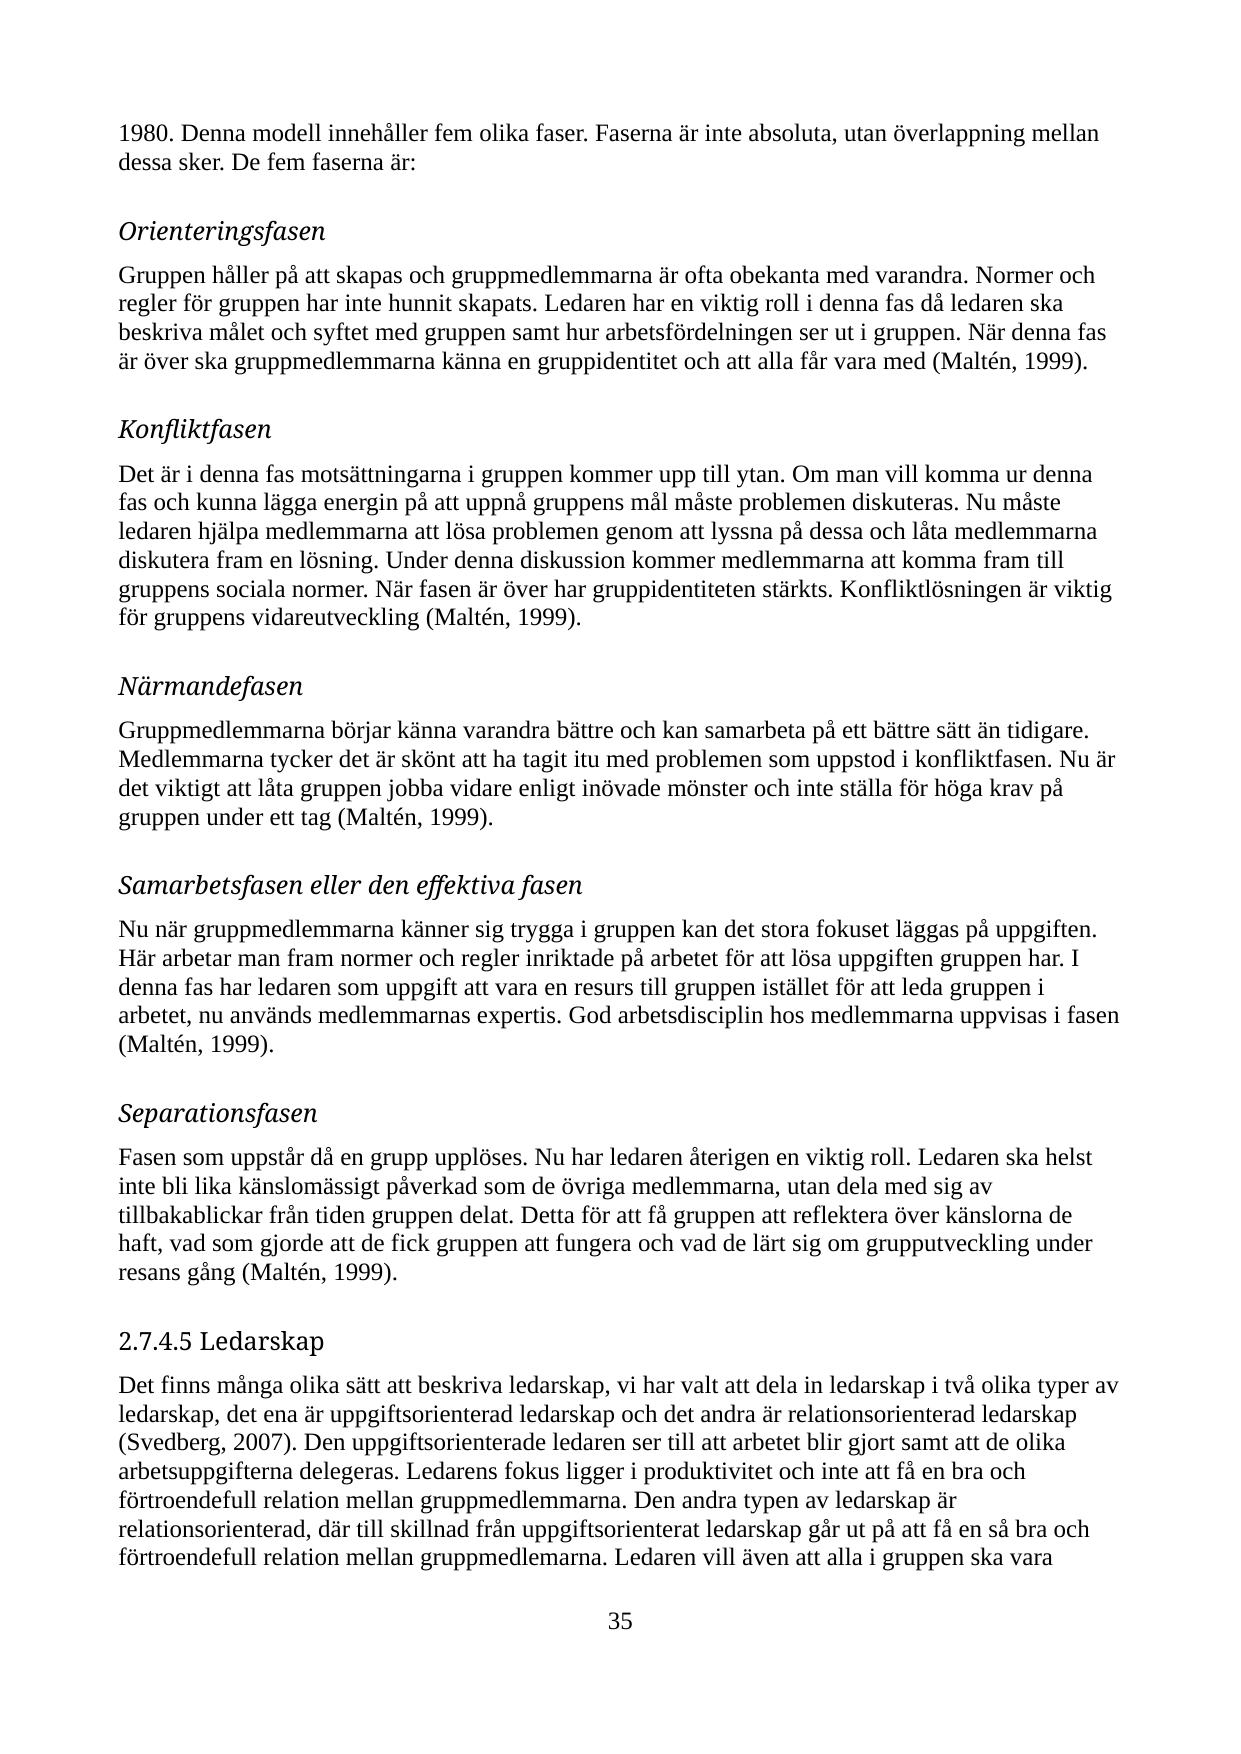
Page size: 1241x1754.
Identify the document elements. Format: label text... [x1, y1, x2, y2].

subtitle Närmandefasen [118, 669, 1122, 703]
subtitle Ledarskap [118, 1323, 1122, 1357]
subtitle Samarbetsfasen eller den effektiva fasen [118, 868, 1122, 902]
subtitle Separationsfasen [118, 1096, 1122, 1130]
text Nu när gruppmedlemmarna känner sig trygga i gruppen kan det stora fokuset läggas på uppgiften. Här arbetar man fram normer och regler inriktade på arbetet för att lösa uppgiften gruppen har. I denna fas har ledaren som uppgift att vara en resurs till gruppen istället för att leda gruppen i arbetet, nu används medlemmarnas expertis. God arbetsdisciplin hos medlemmarna uppvisas i fasen (Maltén, 1999). [118, 914, 1122, 1058]
text Det finns många olika sätt att beskriva ledarskap, vi har valt att dela in ledarskap i två olika typer av ledarskap, det ena är uppgiftsorienterad ledarskap och det andra är relationsorienterad ledarskap (Svedberg, 2007). Den uppgiftsorienterade ledaren ser till att arbetet blir gjort samt att de olika arbetsuppgifterna delegeras. Ledarens fokus ligger i produktivitet och inte att få en bra och förtroendefull relation mellan gruppmedlemmarna. Den andra typen av ledarskap är relationsorienterad, där till skillnad från uppgiftsorienterat ledarskap går ut på att få en så bra och förtroendefull relation mellan gruppmedlemarna. Ledaren vill även att alla i gruppen ska vara [118, 1370, 1122, 1571]
text Gruppmedlemmarna börjar känna varandra bättre och kan samarbeta på ett bättre sätt än tidigare. Medlemmarna tycker det är skönt att ha tagit itu med problemen som uppstod i konfliktfasen. Nu är det viktigt att låta gruppen jobba vidare enligt inövade mönster och inte ställa för höga krav på gruppen under ett tag (Maltén, 1999). [118, 715, 1122, 830]
text 1980. Denna modell innehåller fem olika faser. Faserna är inte absoluta, utan överlappning mellan dessa sker. De fem faserna är: [118, 118, 1122, 176]
text Det är i denna fas motsättningarna i gruppen kommer upp till ytan. Om man vill komma ur denna fas och kunna lägga energin på att uppnå gruppens mål måste problemen diskuteras. Nu måste ledaren hjälpa medlemmarna att lösa problemen genom att lyssna på dessa och låta medlemmarna diskutera fram en lösning. Under denna diskussion kommer medlemmarna att komma fram till gruppens sociala normer. När fasen är över har gruppidentiteten stärkts. Konfliktlösningen är viktig för gruppens vidareutveckling (Maltén, 1999). [118, 459, 1122, 631]
subtitle Konfliktfasen [118, 412, 1122, 446]
text Fasen som uppstår då en grupp upplöses. Nu har ledaren återigen en viktig roll. Ledaren ska helst inte bli lika känslomässigt påverkad som de övriga medlemmarna, utan dela med sig av tillbakablickar från tiden gruppen delat. Detta för att få gruppen att reflektera över känslorna de haft, vad som gjorde att de fick gruppen att fungera och vad de lärt sig om grupputveckling under resans gång (Maltén, 1999). [118, 1142, 1122, 1286]
subtitle Orienteringsfasen [118, 213, 1122, 247]
text Gruppen håller på att skapas och gruppmedlemmarna är ofta obekanta med varandra. Normer och regler för gruppen har inte hunnit skapats. Ledaren har en viktig roll i denna fas då ledaren ska beskriva målet och syftet med gruppen samt hur arbetsfördelningen ser ut i gruppen. När denna fas är över ska gruppmedlemmarna känna en gruppidentitet och att alla får vara med (Maltén, 1999). [118, 260, 1122, 375]
